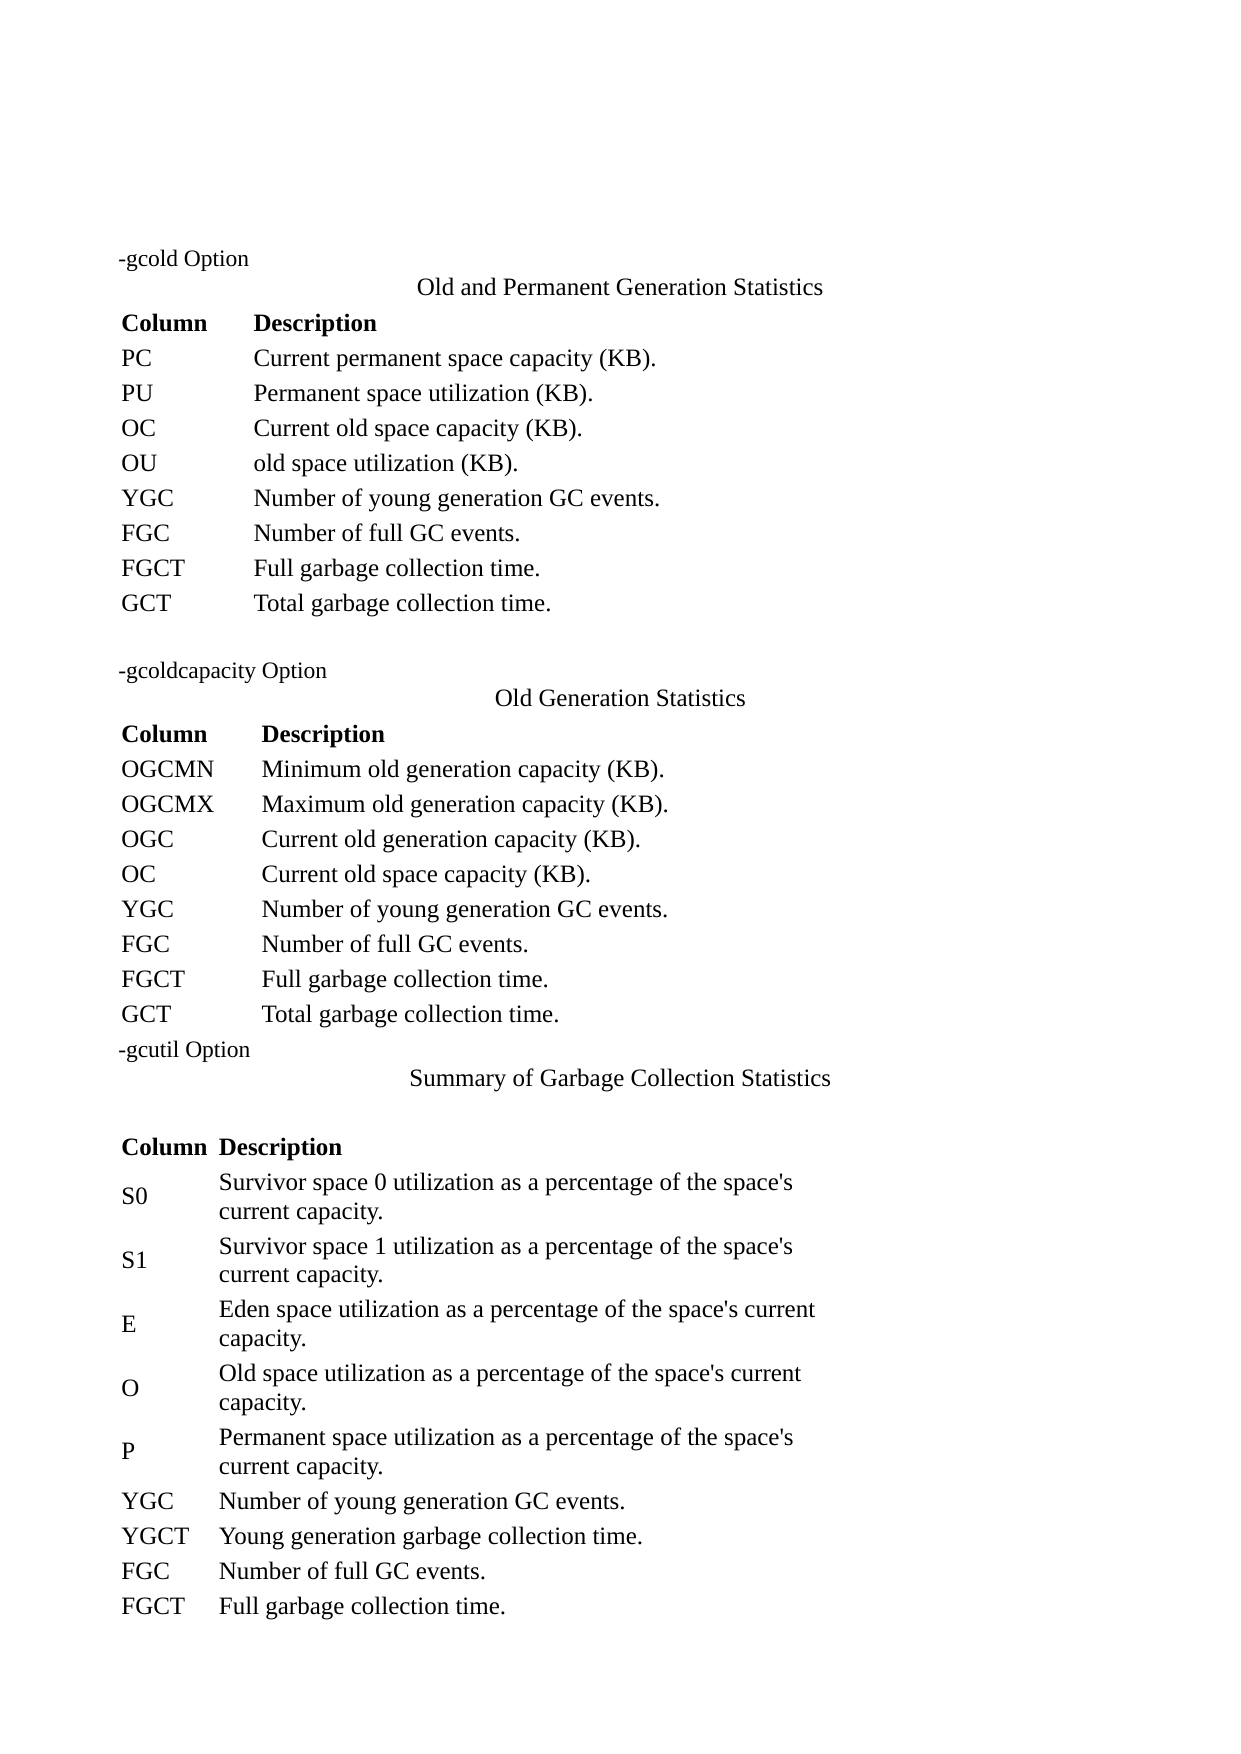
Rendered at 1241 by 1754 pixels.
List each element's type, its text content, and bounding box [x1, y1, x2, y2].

table_cell Number of full GC events. [258, 926, 821, 961]
table_cell YGC [118, 1483, 216, 1518]
table_cell Full garbage collection time. [258, 961, 821, 996]
table_cell OGCMN [118, 751, 258, 786]
table_cell YGC [118, 480, 250, 515]
table_cell Full garbage collection time. [250, 550, 821, 585]
table_cell Current permanent space capacity (KB). [250, 340, 821, 375]
table_cell FGCT [118, 550, 250, 585]
table_cell O [118, 1355, 216, 1419]
table_cell E [118, 1291, 216, 1355]
table_cell Number of young generation GC events. [216, 1483, 821, 1518]
table_cell old space utilization (KB). [250, 445, 821, 480]
table_cell Total garbage collection time. [258, 996, 821, 1031]
table_cell YGCT [118, 1518, 216, 1553]
table_cell OGCMX [118, 786, 258, 821]
table_header Column [118, 1129, 216, 1164]
table_cell GCT [118, 585, 250, 620]
table_cell Old space utilization as a percentage of the space's current capacity. [216, 1355, 821, 1419]
table_cell Minimum old generation capacity (KB). [258, 751, 821, 786]
table_cell Young generation garbage collection time. [216, 1518, 821, 1553]
table_cell Current old generation capacity (KB). [258, 821, 821, 856]
table_cell Survivor space 1 utilization as a percentage of the space's current capacity. [216, 1228, 821, 1291]
table_cell S0 [118, 1164, 216, 1228]
table_cell Current old space capacity (KB). [258, 856, 821, 891]
subtitle -gcoldcapacity Option [118, 656, 1122, 683]
table_cell S1 [118, 1228, 216, 1291]
table_cell Maximum old generation capacity (KB). [258, 786, 821, 821]
table_cell Survivor space 0 utilization as a percentage of the space's current capacity. [216, 1164, 821, 1228]
table_cell FGCT [118, 1588, 216, 1623]
table_cell OGC [118, 821, 258, 856]
table_cell GCT [118, 996, 258, 1031]
table_cell PC [118, 340, 250, 375]
table_cell OU [118, 445, 250, 480]
table_cell FGC [118, 515, 250, 550]
text Summary of Garbage Collection Statistics [118, 1063, 1122, 1092]
text Old and Permanent Generation Statistics [118, 272, 1122, 301]
table_cell Number of young generation GC events. [258, 891, 821, 926]
table_header Description [216, 1129, 821, 1164]
table_header Column [118, 305, 250, 340]
text Old Generation Statistics [118, 683, 1122, 712]
table_header Description [258, 716, 821, 751]
subtitle -gcutil Option [118, 1036, 1122, 1063]
table_header Column [118, 716, 258, 751]
subtitle -gcold Option [118, 245, 1122, 272]
table_cell P [118, 1419, 216, 1483]
table_cell OC [118, 410, 250, 445]
table_cell Current old space capacity (KB). [250, 410, 821, 445]
table_cell OC [118, 856, 258, 891]
table_cell Number of full GC events. [250, 515, 821, 550]
table_cell PU [118, 375, 250, 410]
table_cell FGC [118, 1553, 216, 1588]
table_cell Permanent space utilization (KB). [250, 375, 821, 410]
table_cell Total garbage collection time. [250, 585, 821, 620]
table_cell Full garbage collection time. [216, 1588, 821, 1623]
table_cell Permanent space utilization as a percentage of the space's current capacity. [216, 1419, 821, 1483]
table_cell Eden space utilization as a percentage of the space's current capacity. [216, 1291, 821, 1355]
table_header Description [250, 305, 821, 340]
table_cell FGCT [118, 961, 258, 996]
table_cell Number of young generation GC events. [250, 480, 821, 515]
table_cell YGC [118, 891, 258, 926]
table_cell FGC [118, 926, 258, 961]
table_cell Number of full GC events. [216, 1553, 821, 1588]
